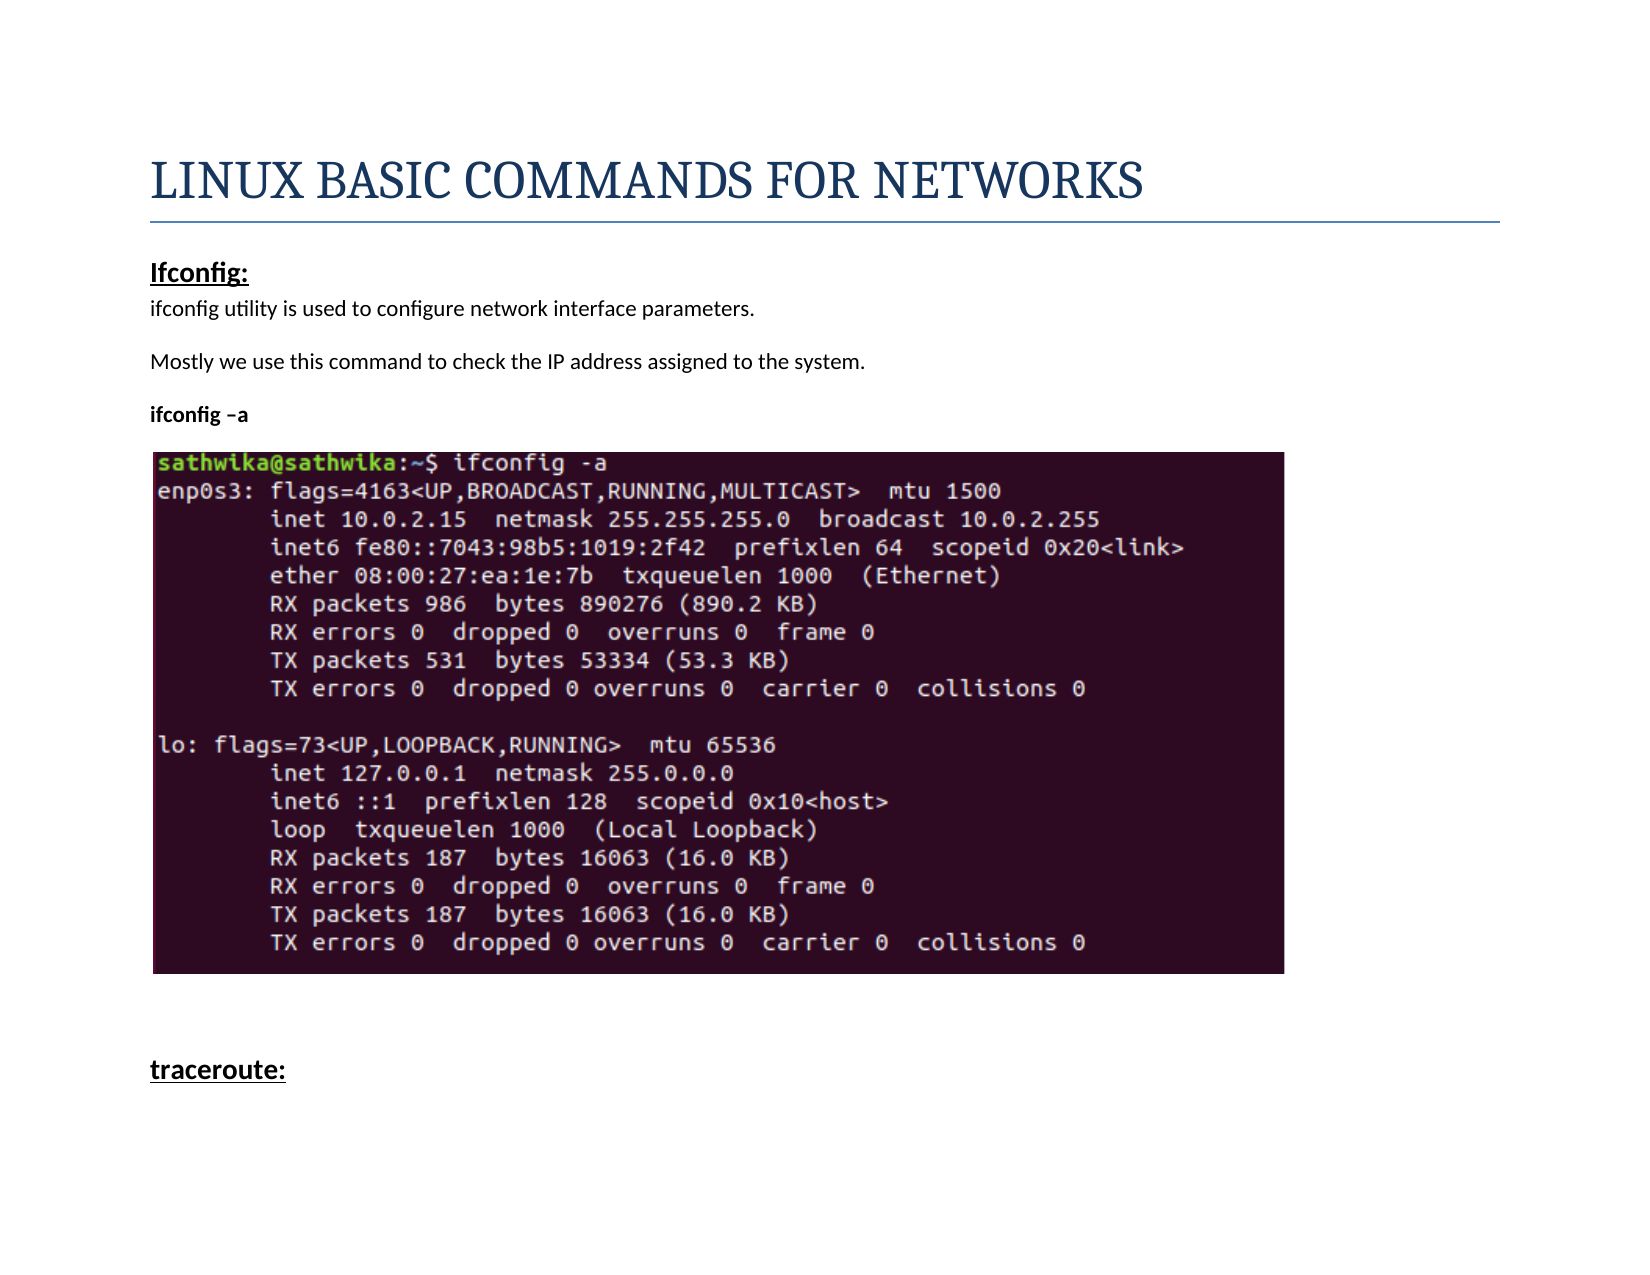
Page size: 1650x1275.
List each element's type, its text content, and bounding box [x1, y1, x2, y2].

title LINUX BASIC COMMANDS FOR NETWORKS [150, 150, 1500, 221]
text Mostly we use this command to check the IP address assigned to the system. [150, 347, 1500, 375]
picture [153, 452, 1285, 974]
text ifconfig –a [150, 400, 1500, 428]
text traceroute: [150, 1051, 1500, 1087]
text Ifconfig: ifconfig utility is used to configure network interface parameters. [150, 254, 1500, 322]
